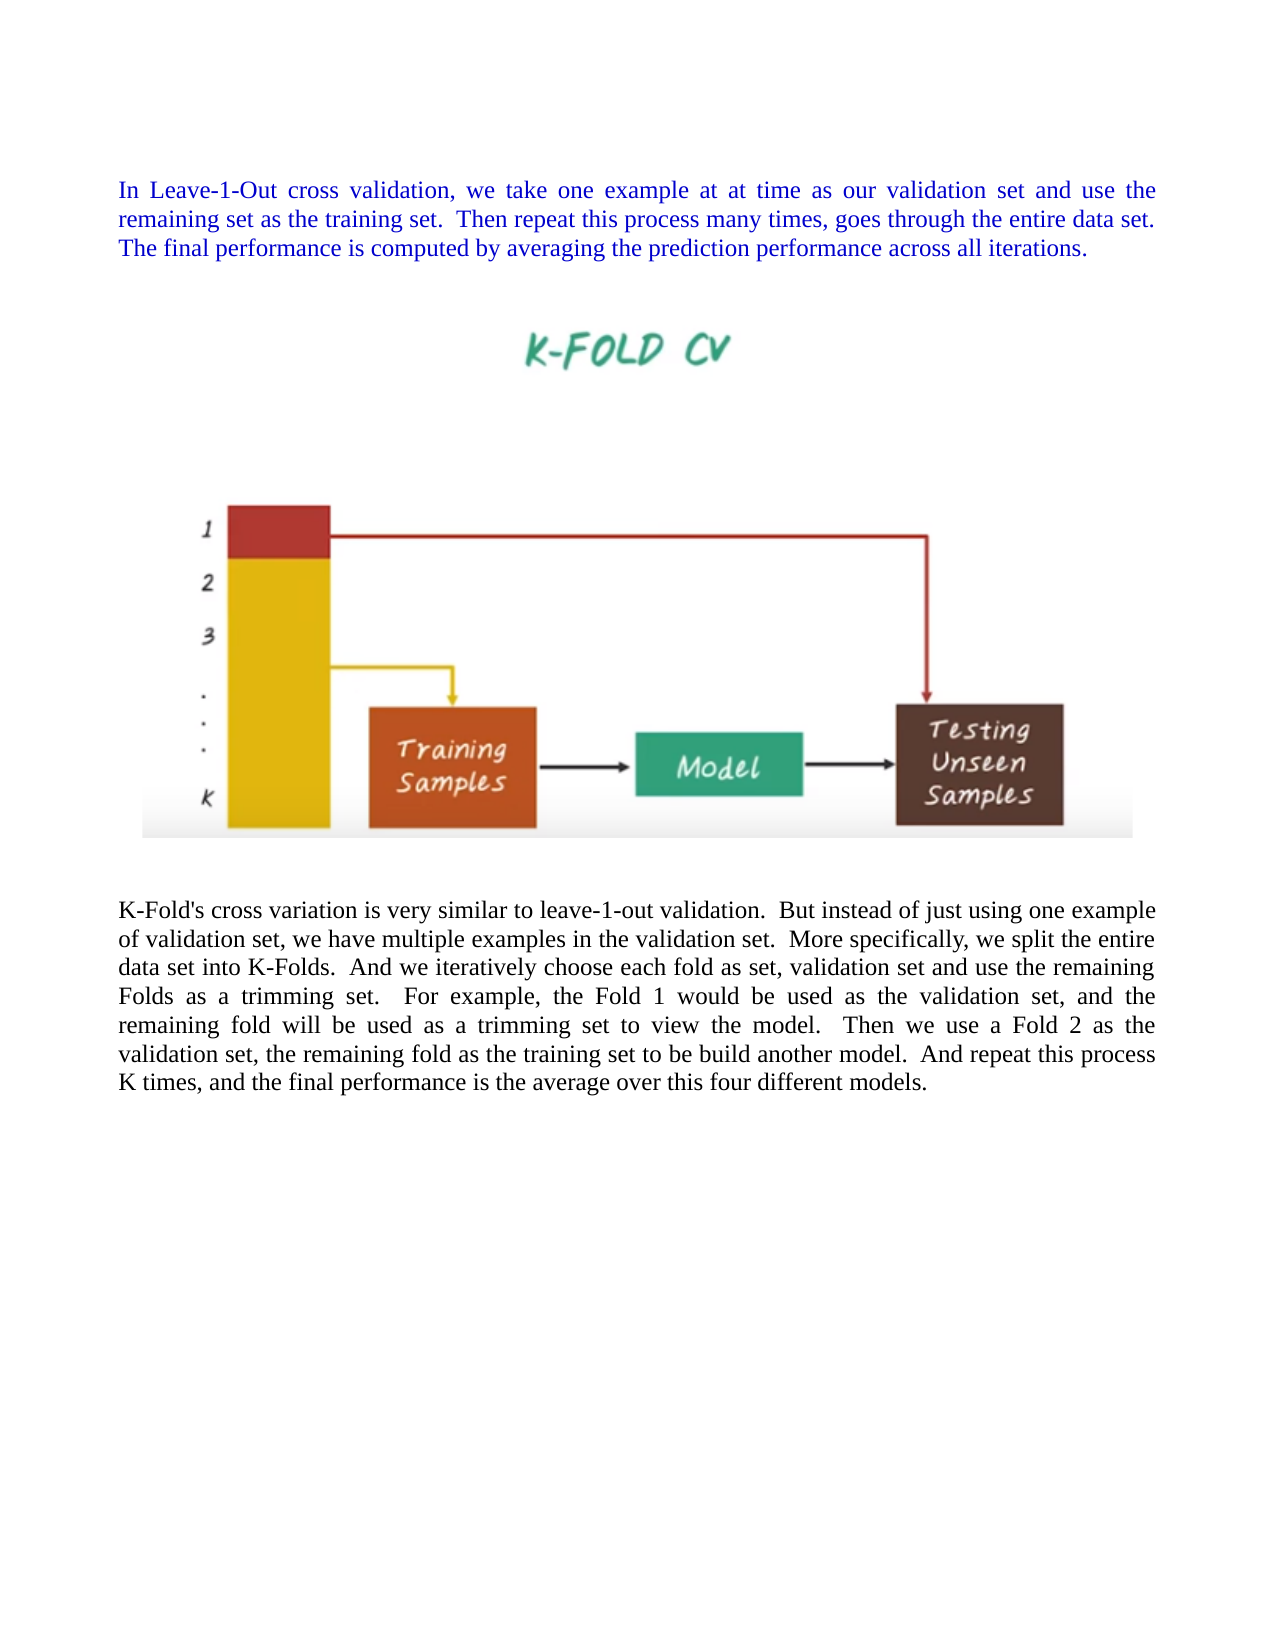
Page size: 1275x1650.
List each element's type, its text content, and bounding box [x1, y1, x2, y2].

picture [142, 290, 1133, 838]
text K-Fold's cross variation is very similar to leave-1-out validation. But instead of just using one example of validation set, we have multiple examples in the validation set. More specifically, we split the entire data set into K-Folds. And we iteratively choose each fold as set, validation set and use the remaining Folds as a trimming set. For example, the Fold 1 would be used as the validation set, and the remaining fold will be used as a trimming set to view the model. Then we use a Fold 2 as the validation set, the remaining fold as the training set to be build another model. And repeat this process K times, and the final performance is the average over this four different models. [118, 895, 1157, 1096]
text In Leave-1-Out cross validation, we take one example at at time as our validation set and use the remaining set as the training set. Then repeat this process many times, goes through the entire data set. The final performance is computed by averaging the prediction performance across all iterations. [118, 176, 1157, 262]
